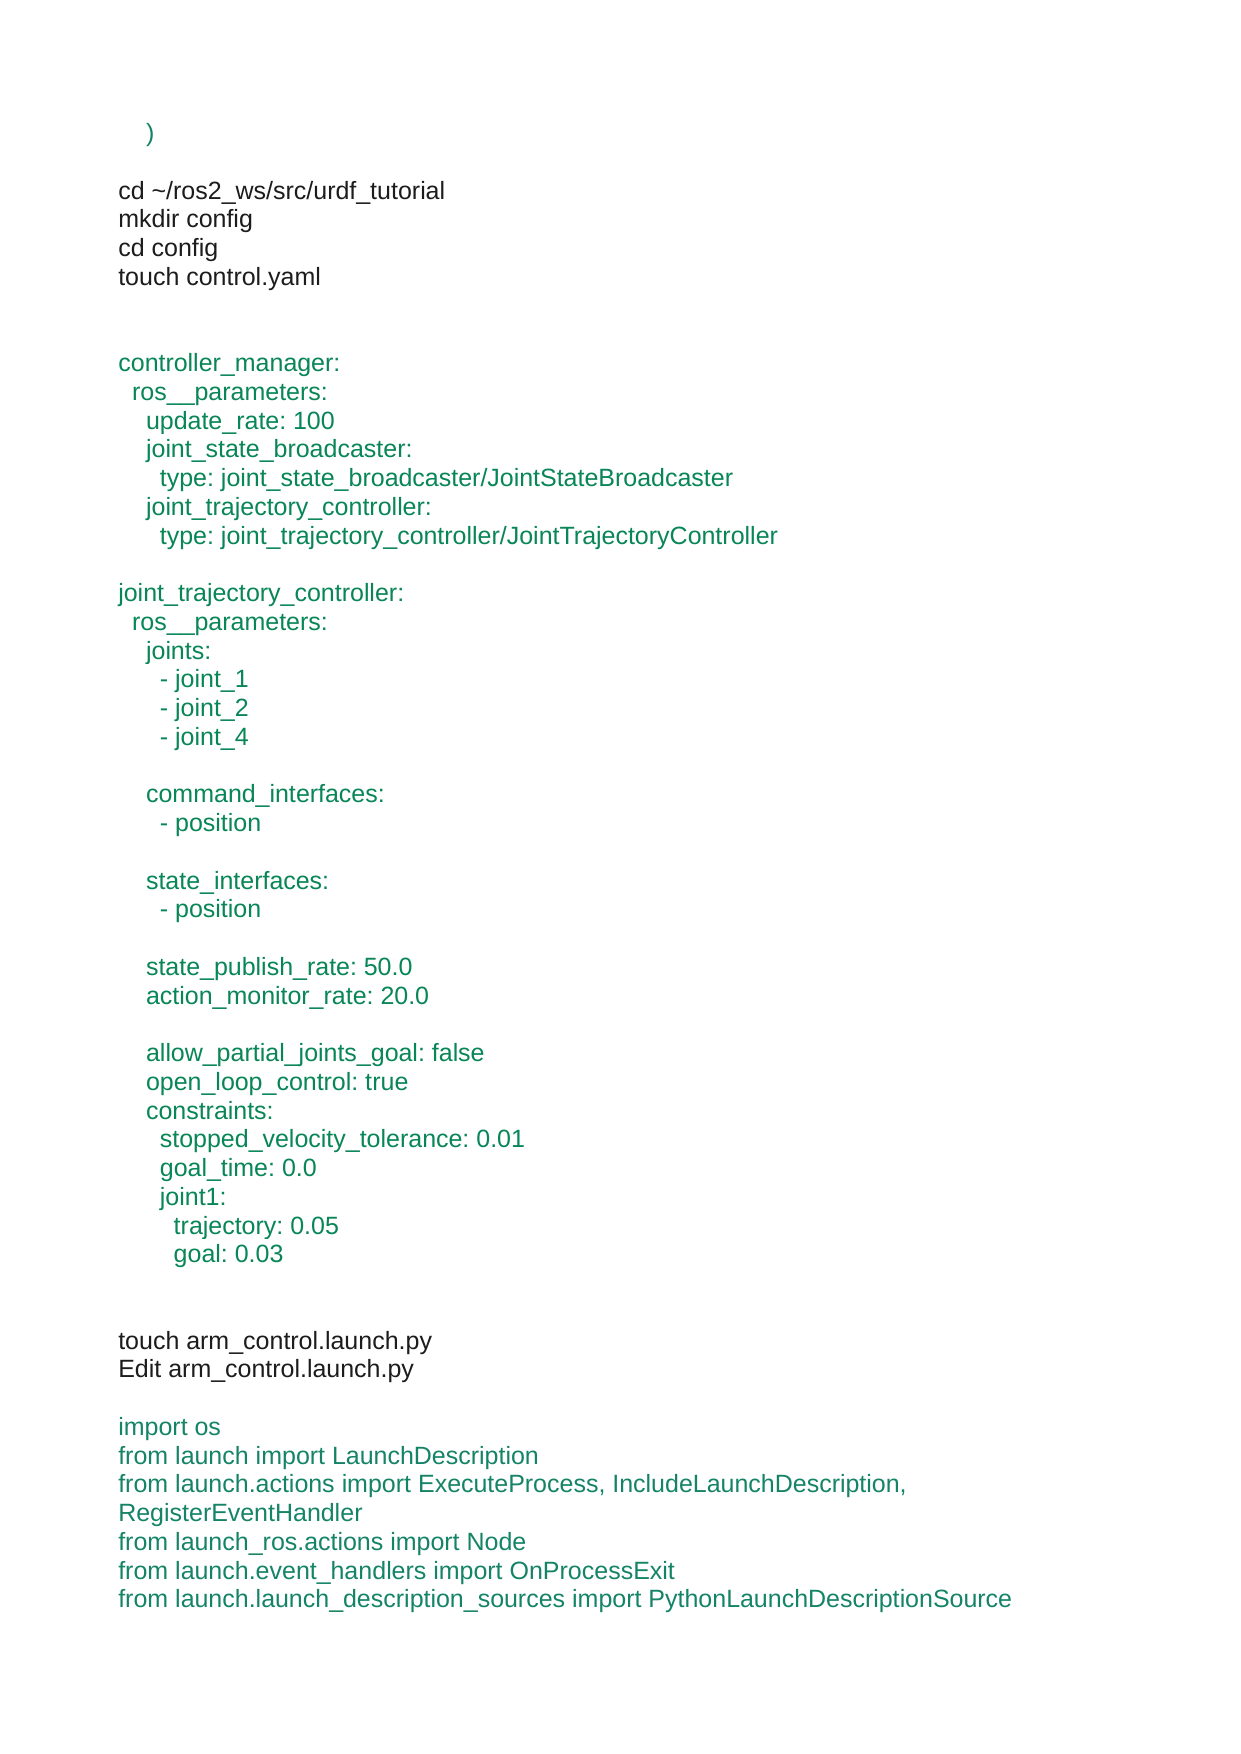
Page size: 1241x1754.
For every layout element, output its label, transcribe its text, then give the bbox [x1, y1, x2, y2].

text - joint_4 [118, 722, 1122, 751]
text goal_time: 0.0 [118, 1153, 1122, 1182]
text goal: 0.03 [118, 1239, 1122, 1268]
text controller_manager: [118, 348, 1122, 377]
text cd config [118, 233, 1122, 262]
text type: joint_trajectory_controller/JointTrajectoryController [118, 521, 1122, 549]
text constraints: [118, 1096, 1122, 1124]
text stopped_velocity_tolerance: 0.01 [118, 1124, 1122, 1153]
text mkdir config [118, 204, 1122, 233]
text from launch.event_handlers import OnProcessExit [118, 1556, 1122, 1584]
text update_rate: 100 [118, 406, 1122, 434]
text Edit arm_control.launch.py [118, 1354, 1122, 1383]
text open_loop_control: true [118, 1067, 1122, 1096]
text from launch.actions import ExecuteProcess, IncludeLaunchDescription, RegisterEventHandler [118, 1469, 1122, 1527]
text ros__parameters: [118, 377, 1122, 406]
text from launch_ros.actions import Node [118, 1527, 1122, 1556]
text import os [118, 1412, 1122, 1441]
text from launch import LaunchDescription [118, 1441, 1122, 1469]
text state_publish_rate: 50.0 [118, 952, 1122, 981]
text joints: [118, 636, 1122, 664]
text - position [118, 808, 1122, 837]
text allow_partial_joints_goal: false [118, 1038, 1122, 1067]
text ros__parameters: [118, 607, 1122, 636]
text joint1: [118, 1182, 1122, 1211]
text state_interfaces: [118, 866, 1122, 894]
text trajectory: 0.05 [118, 1211, 1122, 1239]
text - joint_1 [118, 664, 1122, 693]
text joint_trajectory_controller: [118, 492, 1122, 521]
text ) [118, 118, 1122, 147]
text - position [118, 894, 1122, 923]
text from launch.launch_description_sources import PythonLaunchDescriptionSource [118, 1584, 1122, 1613]
text - joint_2 [118, 693, 1122, 722]
text action_monitor_rate: 20.0 [118, 981, 1122, 1009]
text command_interfaces: [118, 779, 1122, 808]
text joint_state_broadcaster: [118, 434, 1122, 463]
text type: joint_state_broadcaster/JointStateBroadcaster [118, 463, 1122, 492]
text joint_trajectory_controller: [118, 578, 1122, 607]
text cd ~/ros2_ws/src/urdf_tutorial [118, 176, 1122, 204]
text touch arm_control.launch.py [118, 1326, 1122, 1354]
text touch control.yaml [118, 262, 1122, 291]
